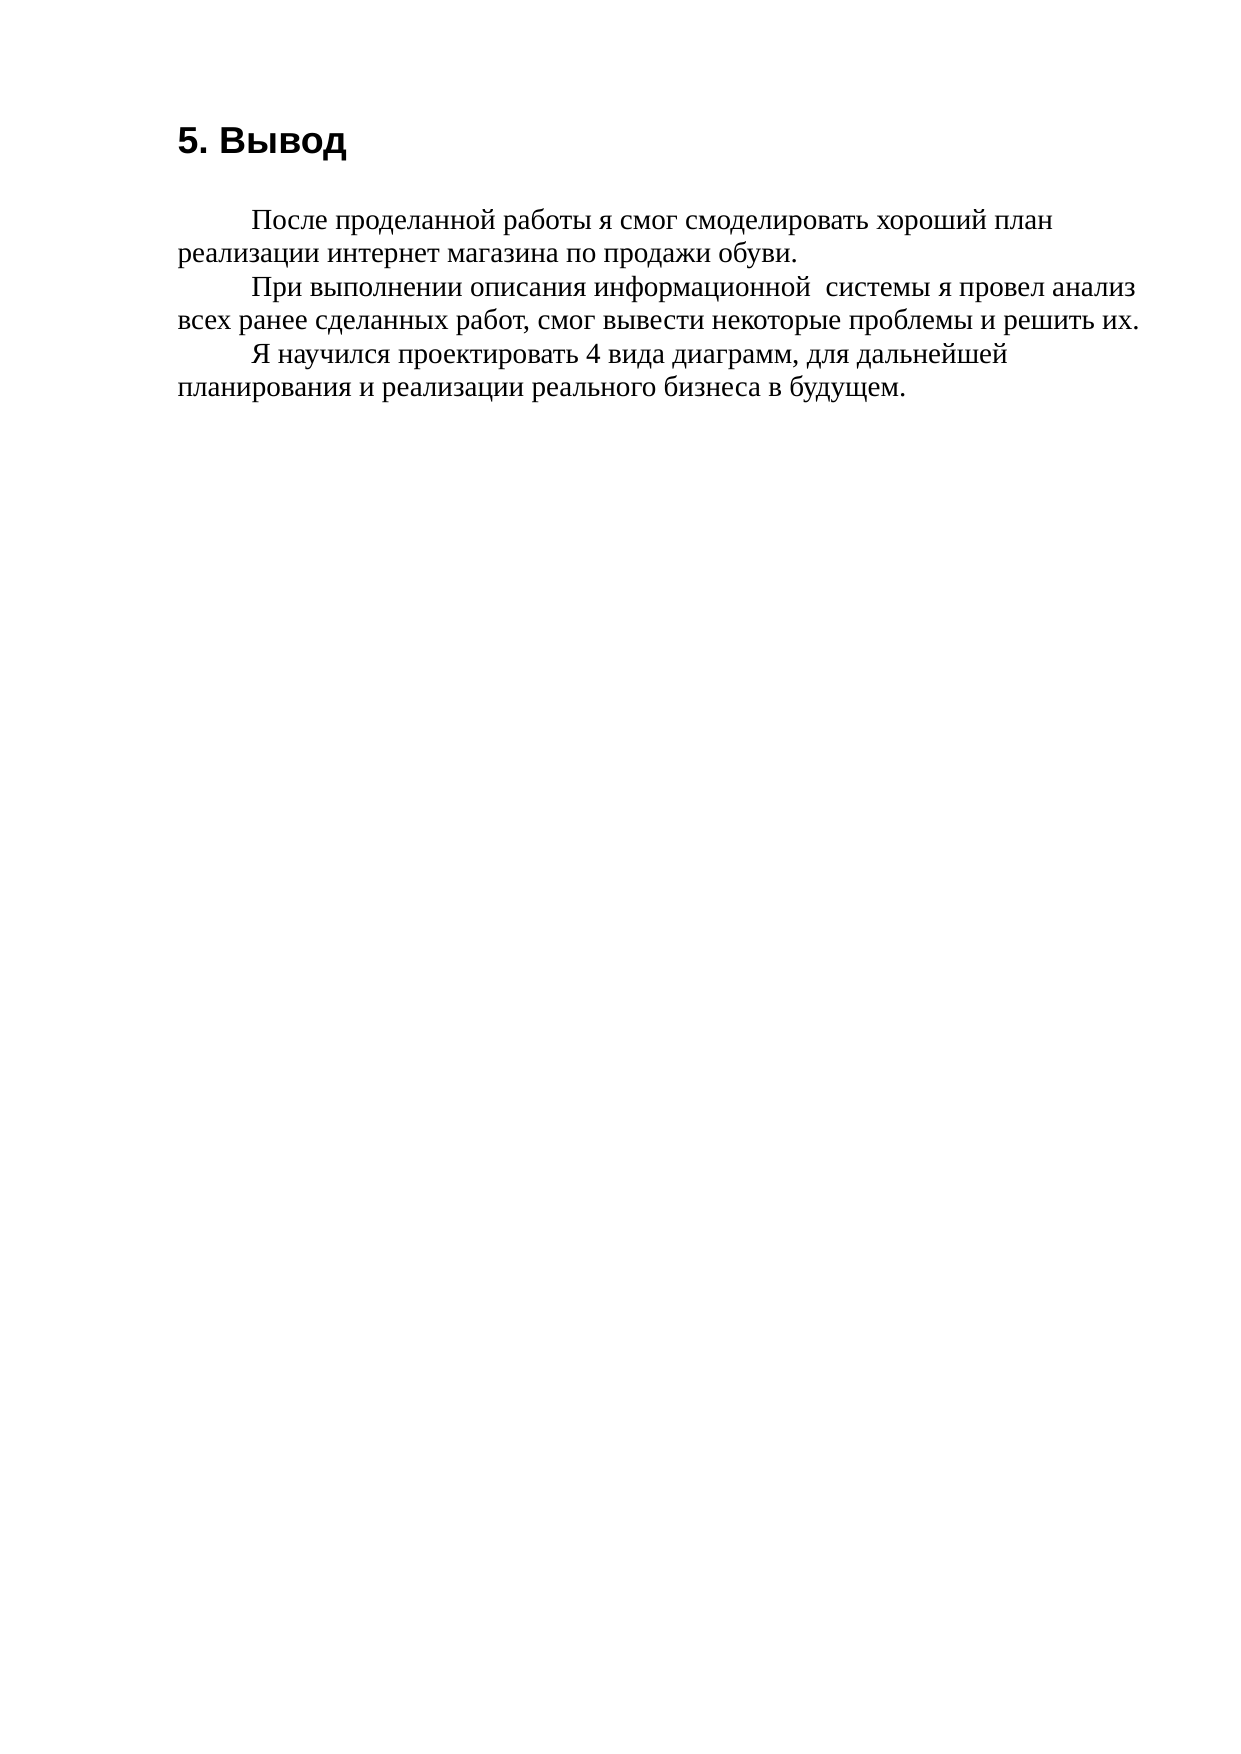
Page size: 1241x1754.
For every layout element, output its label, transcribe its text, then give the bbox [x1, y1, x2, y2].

text Я научился проектировать 4 вида диаграмм, для дальнейшей планирования и реализации реального бизнеса в будущем. [177, 336, 1152, 403]
subtitle 5. Вывод [177, 118, 1152, 161]
text После проделанной работы я смог смоделировать хороший план реализации интернет магазина по продажи обуви. [177, 202, 1152, 269]
text При выполнении описания информационной системы я провел анализ всех ранее сделанных работ, смог вывести некоторые проблемы и решить их. [177, 269, 1152, 336]
